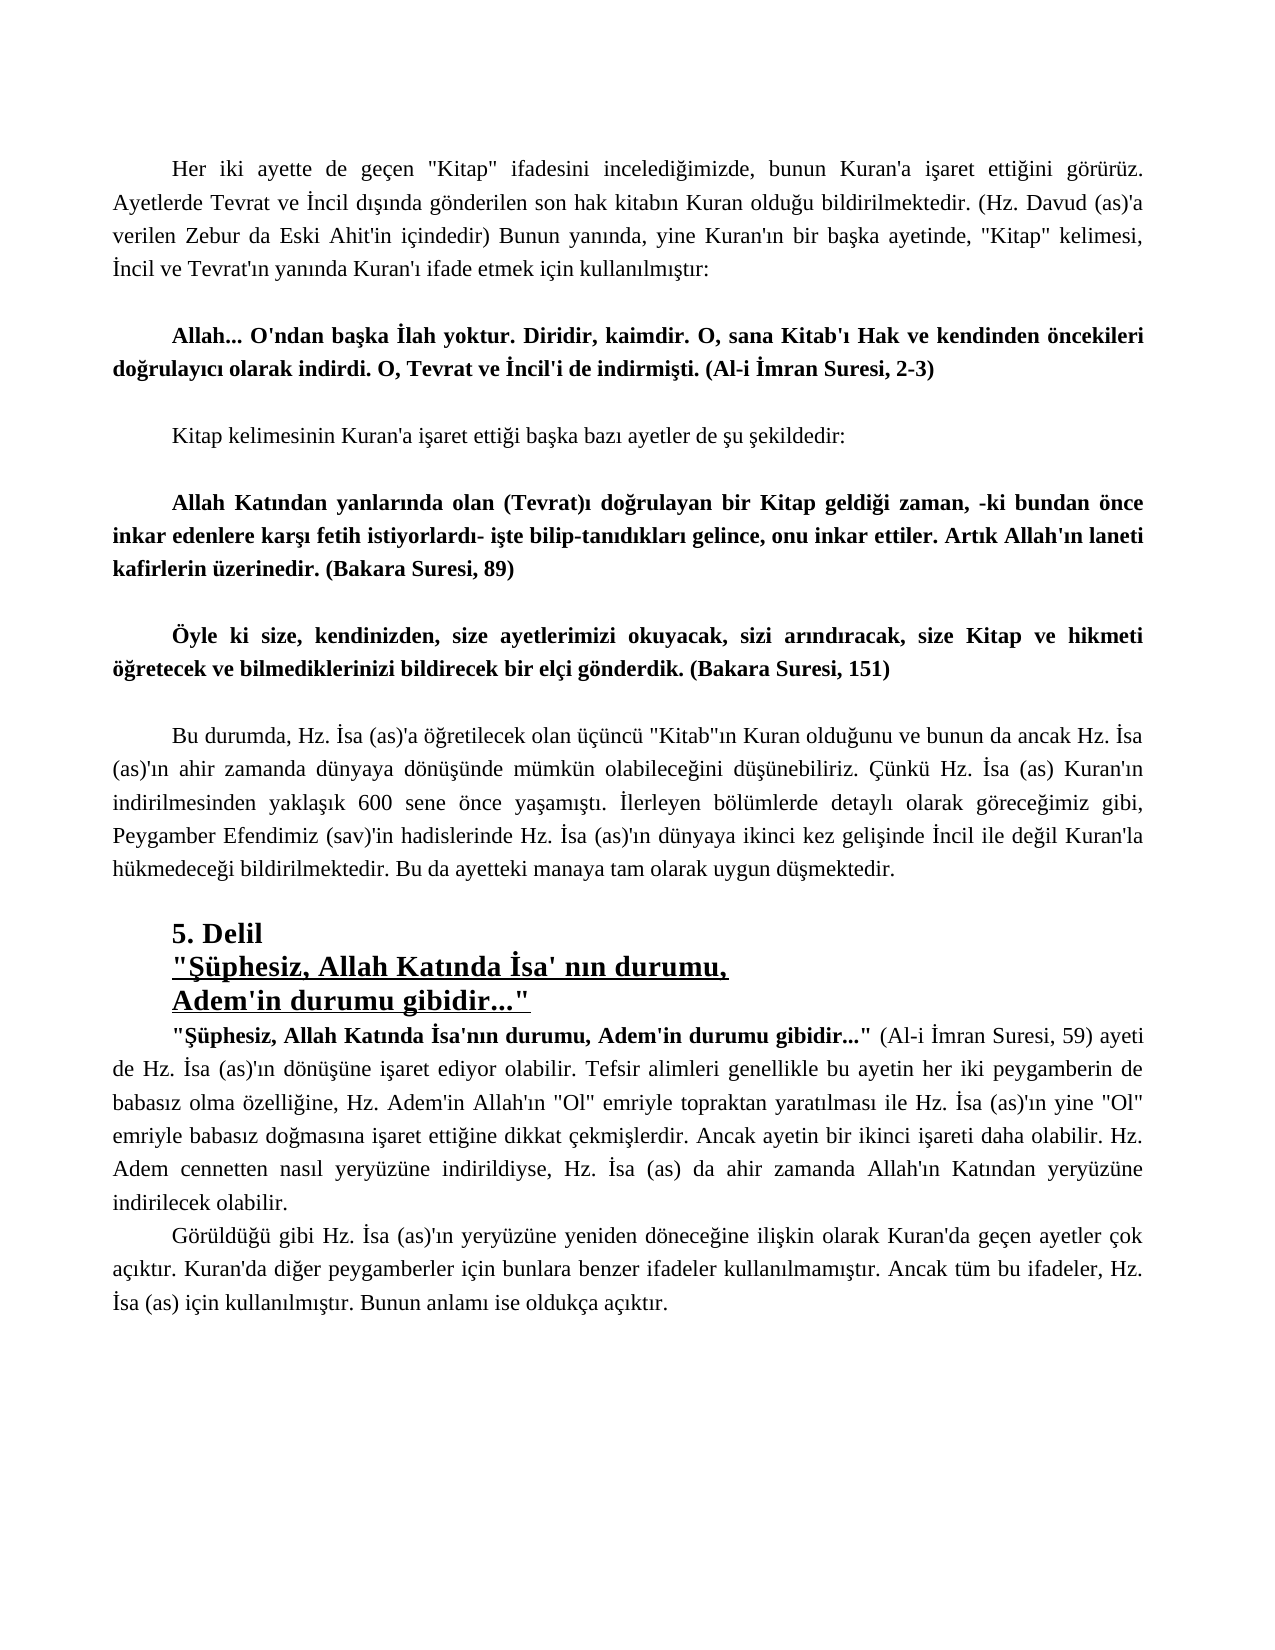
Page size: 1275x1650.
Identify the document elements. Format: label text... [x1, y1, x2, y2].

text Bu durumda, Hz. İsa (as)'a öğretilecek olan üçüncü "Kitab"ın Kuran olduğunu ve bunun da ancak Hz. İsa (as)'ın ahir zamanda dünyaya dönüşünde mümkün olabileceğini düşünebiliriz. Çünkü Hz. İsa (as) Kuran'ın indirilmesinden yaklaşık 600 sene önce yaşamıştı. İlerleyen bölümlerde detaylı olarak göreceğimiz gibi, Peygamber Efendimiz (sav)'in hadislerinde Hz. İsa (as)'ın dünyaya ikinci kez gelişinde İncil ile değil Kuran'la hükmedeceği bildirilmektedir. Bu da ayetteki manaya tam olarak uygun düşmektedir. [112, 717, 1145, 883]
text Allah... O'ndan başka İlah yoktur. Diridir, kaimdir. O, sana Kitab'ı Hak ve kendinden öncekileri doğrulayıcı olarak indirdi. O, Tevrat ve İncil'i de indirmişti. (Al-i İmran Suresi, 2-3) [112, 317, 1145, 383]
text Öyle ki size, kendinizden, size ayetlerimizi okuyacak, sizi arındıracak, size Kitap ve hikmeti öğretecek ve bilmediklerinizi bildirecek bir elçi gönderdik. (Bakara Suresi, 151) [112, 617, 1145, 683]
text Kitap kelimesinin Kuran'a işaret ettiği başka bazı ayetler de şu şekildedir: [112, 417, 1145, 450]
text Adem'in durumu gibidir..." [112, 983, 1145, 1017]
text "Şüphesiz, Allah Katında İsa' nın durumu, [112, 950, 1145, 983]
text Her iki ayette de geçen "Kitap" ifadesini incelediğimizde, bunun Kuran'a işaret ettiğini görürüz. Ayetlerde Tevrat ve İncil dışında gönderilen son hak kitabın Kuran olduğu bildirilmektedir. (Hz. Davud (as)'a verilen Zebur da Eski Ahit'in içindedir) Bunun yanında, yine Kuran'ın bir başka ayetinde, "Kitap" kelimesi, İncil ve Tevrat'ın yanında Kuran'ı ifade etmek için kullanılmıştır: [112, 150, 1145, 283]
text Görüldüğü gibi Hz. İsa (as)'ın yeryüzüne yeniden döneceğine ilişkin olarak Kuran'da geçen ayetler çok açıktır. Kuran'da diğer peygamberler için bunlara benzer ifadeler kullanılmamıştır. Ancak tüm bu ifadeler, Hz. İsa (as) için kullanılmıştır. Bunun anlamı ise oldukça açıktır. [112, 1217, 1145, 1317]
text "Şüphesiz, Allah Katında İsa'nın durumu, Adem'in durumu gibidir..." (Al-i İmran Suresi, 59) ayeti de Hz. İsa (as)'ın dönüşüne işaret ediyor olabilir. Tefsir alimleri genellikle bu ayetin her iki peygamberin de babasız olma özelliğine, Hz. Adem'in Allah'ın "Ol" emriyle topraktan yaratılması ile Hz. İsa (as)'ın yine "Ol" emriyle babasız doğmasına işaret ettiğine dikkat çekmişlerdir. Ancak ayetin bir ikinci işareti daha olabilir. Hz. Adem cennetten nasıl yeryüzüne indirildiyse, Hz. İsa (as) da ahir zamanda Allah'ın Katından yeryüzüne indirilecek olabilir. [112, 1017, 1145, 1217]
text 5. Delil [112, 917, 1145, 950]
text Allah Katından yanlarında olan (Tevrat)ı doğrulayan bir Kitap geldiği zaman, -ki bundan önce inkar edenlere karşı fetih istiyorlardı- işte bilip-tanıdıkları gelince, onu inkar ettiler. Artık Allah'ın laneti kafirlerin üzerinedir. (Bakara Suresi, 89) [112, 483, 1145, 583]
